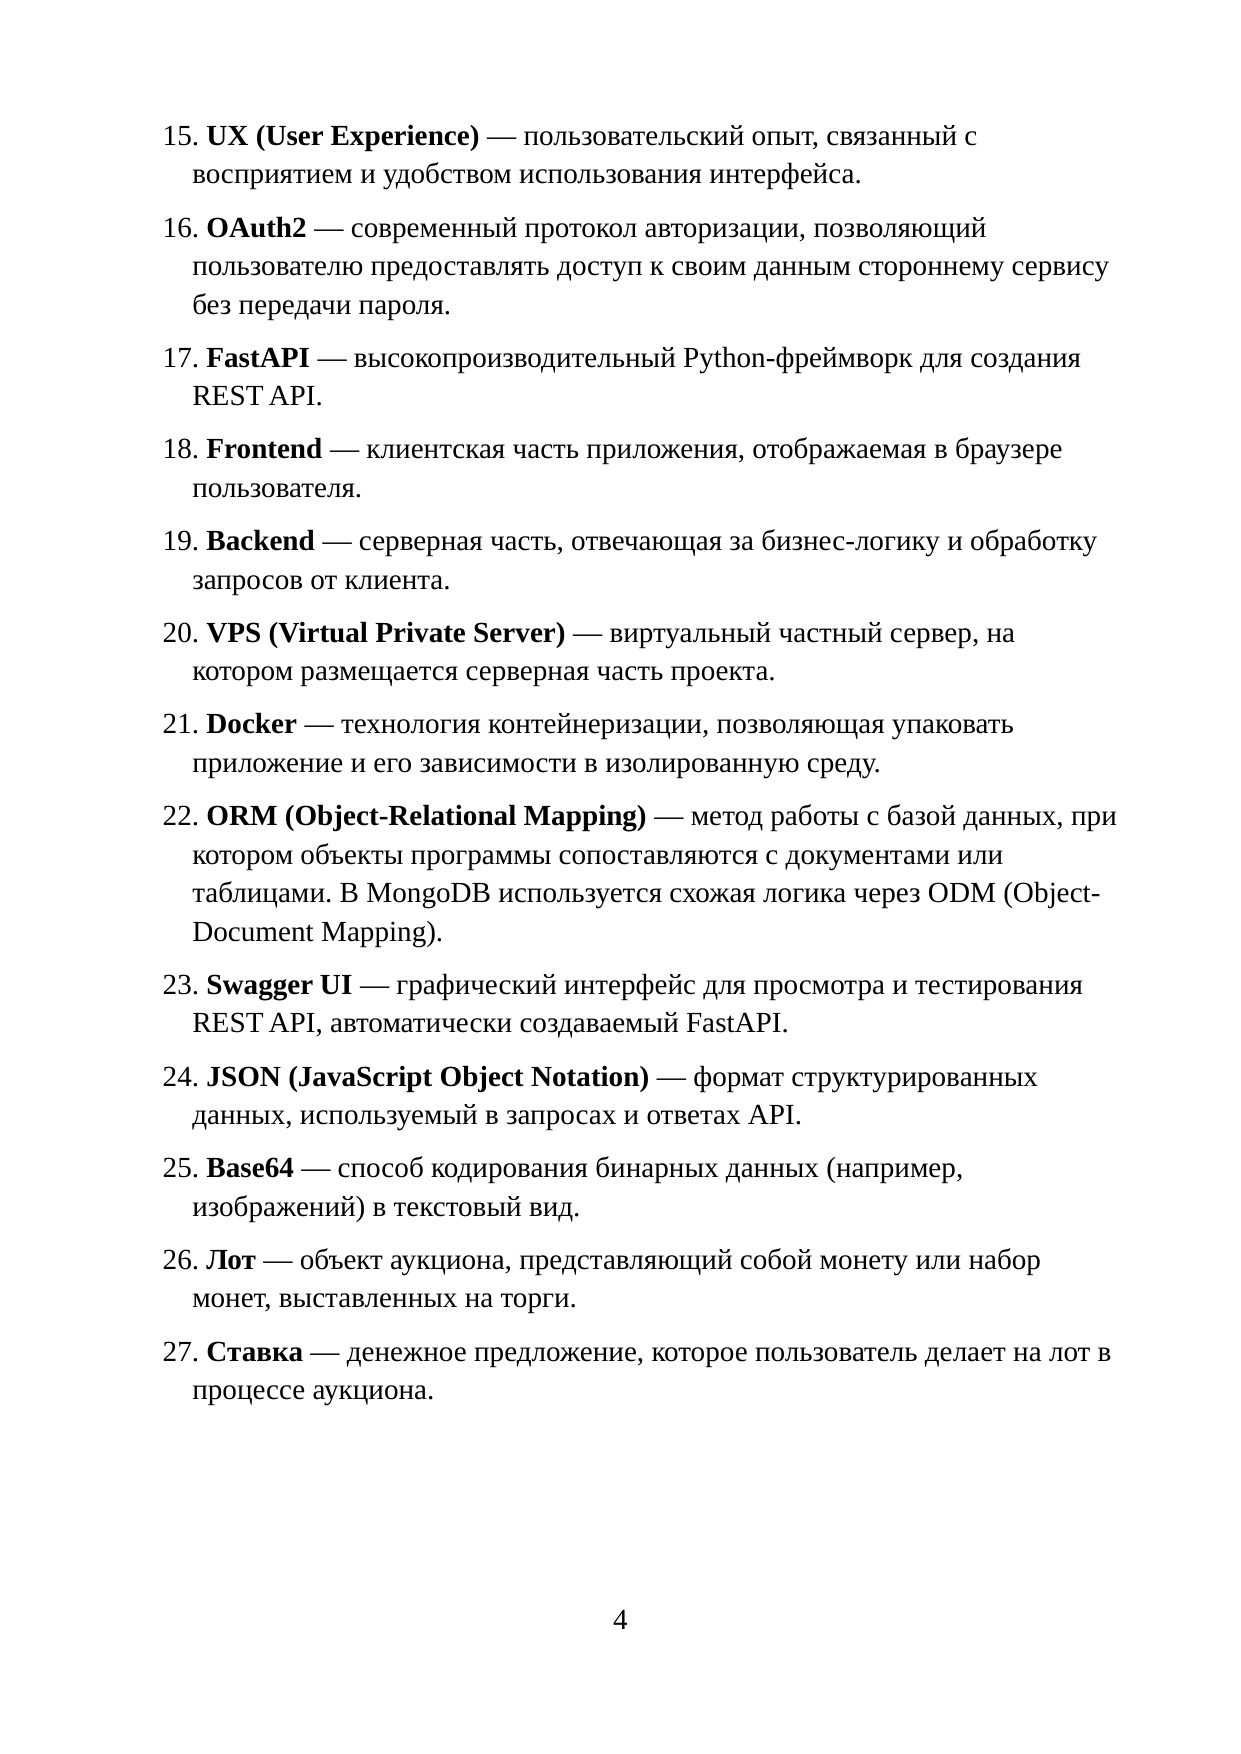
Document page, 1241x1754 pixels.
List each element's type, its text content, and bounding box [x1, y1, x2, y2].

list Base64 — способ кодирования бинарных данных (например, изображений) в текстовый вид. [162, 1150, 1122, 1222]
list Ставка — денежное предложение, которое пользователь делает на лот в процессе аукциона. [162, 1334, 1122, 1406]
list ORM (Object-Relational Mapping) — метод работы с базой данных, при котором объекты программы сопоставляются с документами или таблицами. В MongoDB используется схожая логика через ODM (Object-Document Mapping). [162, 798, 1122, 947]
list JSON (JavaScript Object Notation) — формат структурированных данных, используемый в запросах и ответах API. [162, 1059, 1122, 1131]
list Docker — технология контейнеризации, позволяющая упаковать приложение и его зависимости в изолированную среду. [162, 707, 1122, 779]
list Backend — серверная часть, отвечающая за бизнес-логику и обработку запросов от клиента. [162, 523, 1122, 595]
list FastAPI — высокопроизводительный Python-фреймворк для создания REST API. [162, 340, 1122, 412]
list VPS (Virtual Private Server) — виртуальный частный сервер, на котором размещается серверная часть проекта. [162, 615, 1122, 687]
list OAuth2 — современный протокол авторизации, позволяющий пользователю предоставлять доступ к своим данным стороннему сервису без передачи пароля. [162, 210, 1122, 320]
list Лот — объект аукциона, представляющий собой монету или набор монет, выставленных на торги. [162, 1242, 1122, 1314]
list Swagger UI — графический интерфейс для просмотра и тестирования REST API, автоматически создаваемый FastAPI. [162, 967, 1122, 1039]
list Frontend — клиентская часть приложения, отображаемая в браузере пользователя. [162, 432, 1122, 504]
list UX (User Experience) — пользовательский опыт, связанный с восприятием и удобством использования интерфейса. [162, 118, 1122, 190]
